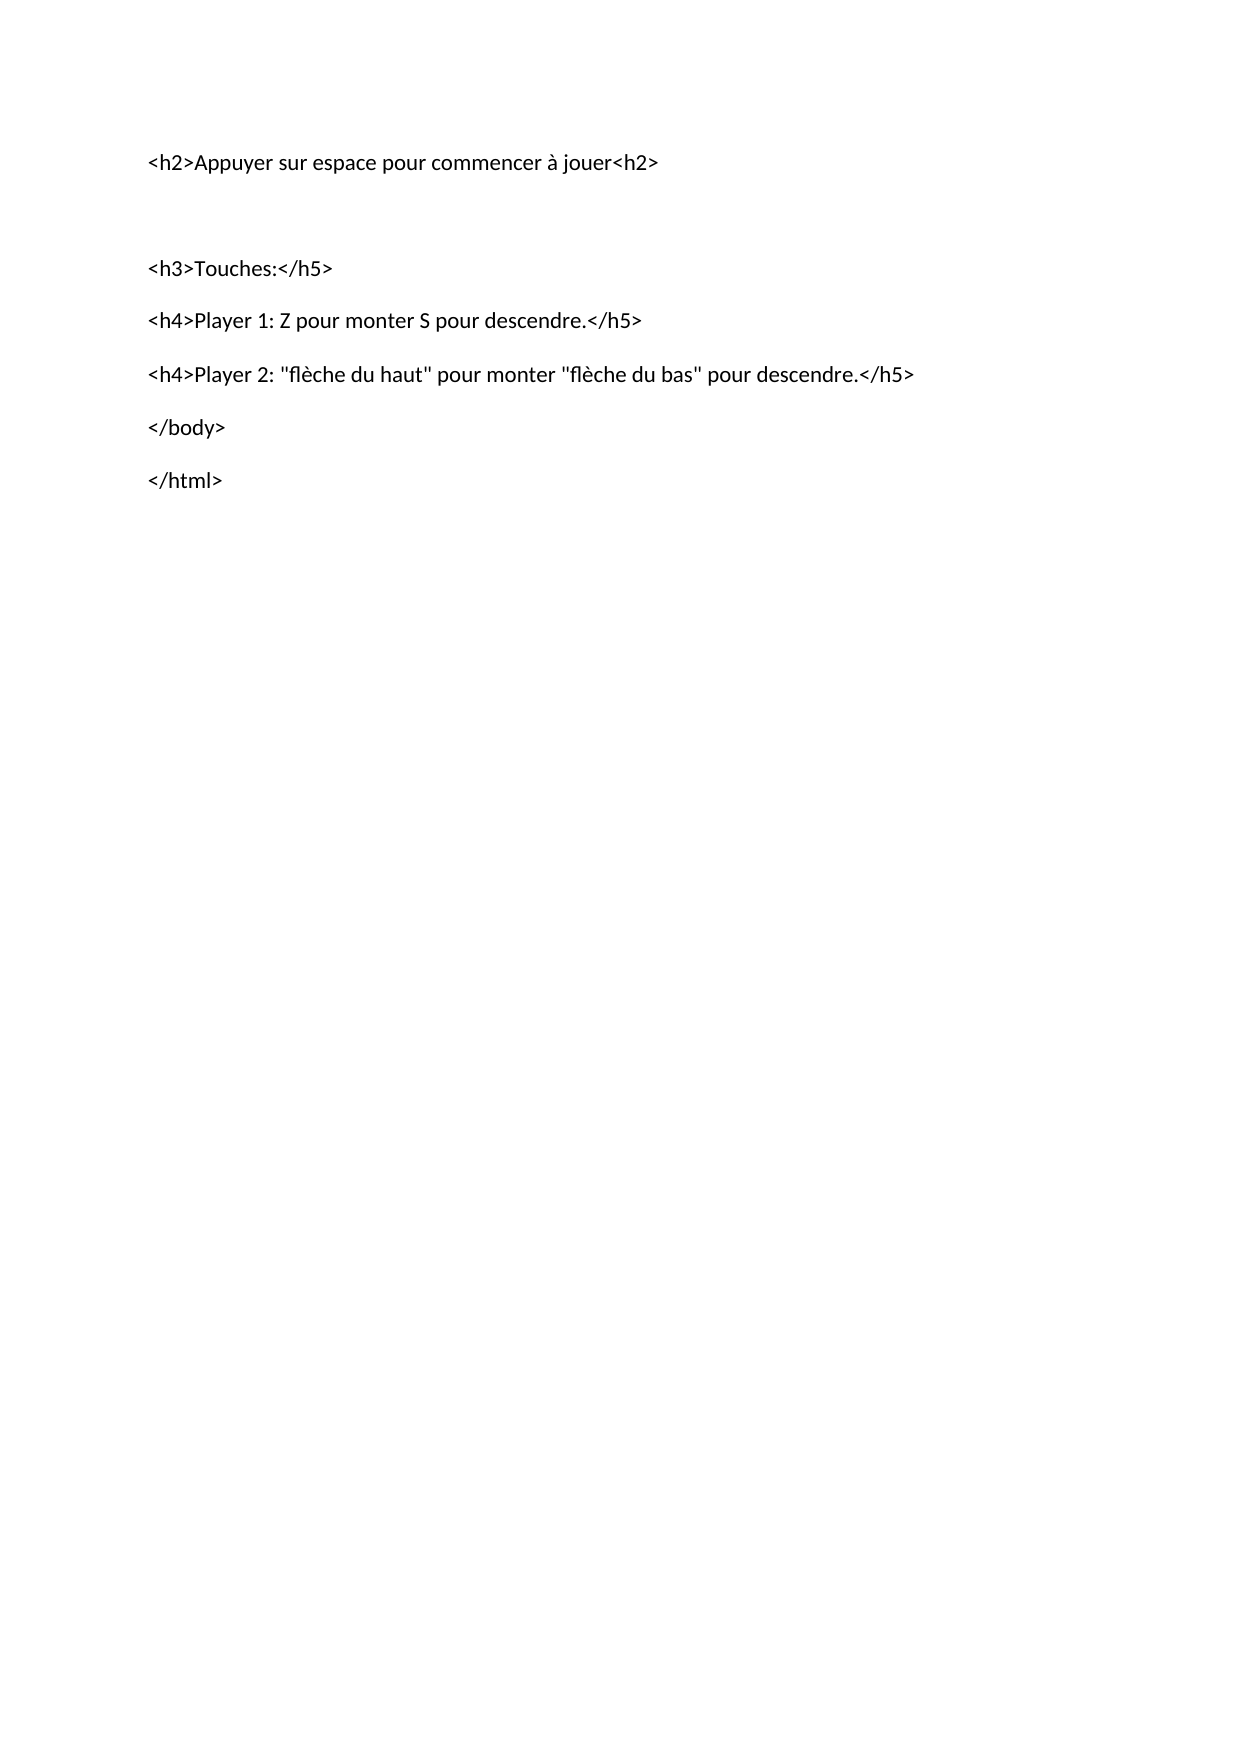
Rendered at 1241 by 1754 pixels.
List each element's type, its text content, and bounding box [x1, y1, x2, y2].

text <h4>Player 2: "flèche du haut" pour monter "flèche du bas" pour descendre.</h5> [148, 360, 1093, 388]
text </body> [148, 413, 1093, 441]
text <h2>Appuyer sur espace pour commencer à jouer<h2> [148, 148, 1093, 176]
text <h3>Touches:</h5> [148, 254, 1093, 282]
text </html> [148, 466, 1093, 494]
text <h4>Player 1: Z pour monter S pour descendre.</h5> [148, 307, 1093, 335]
